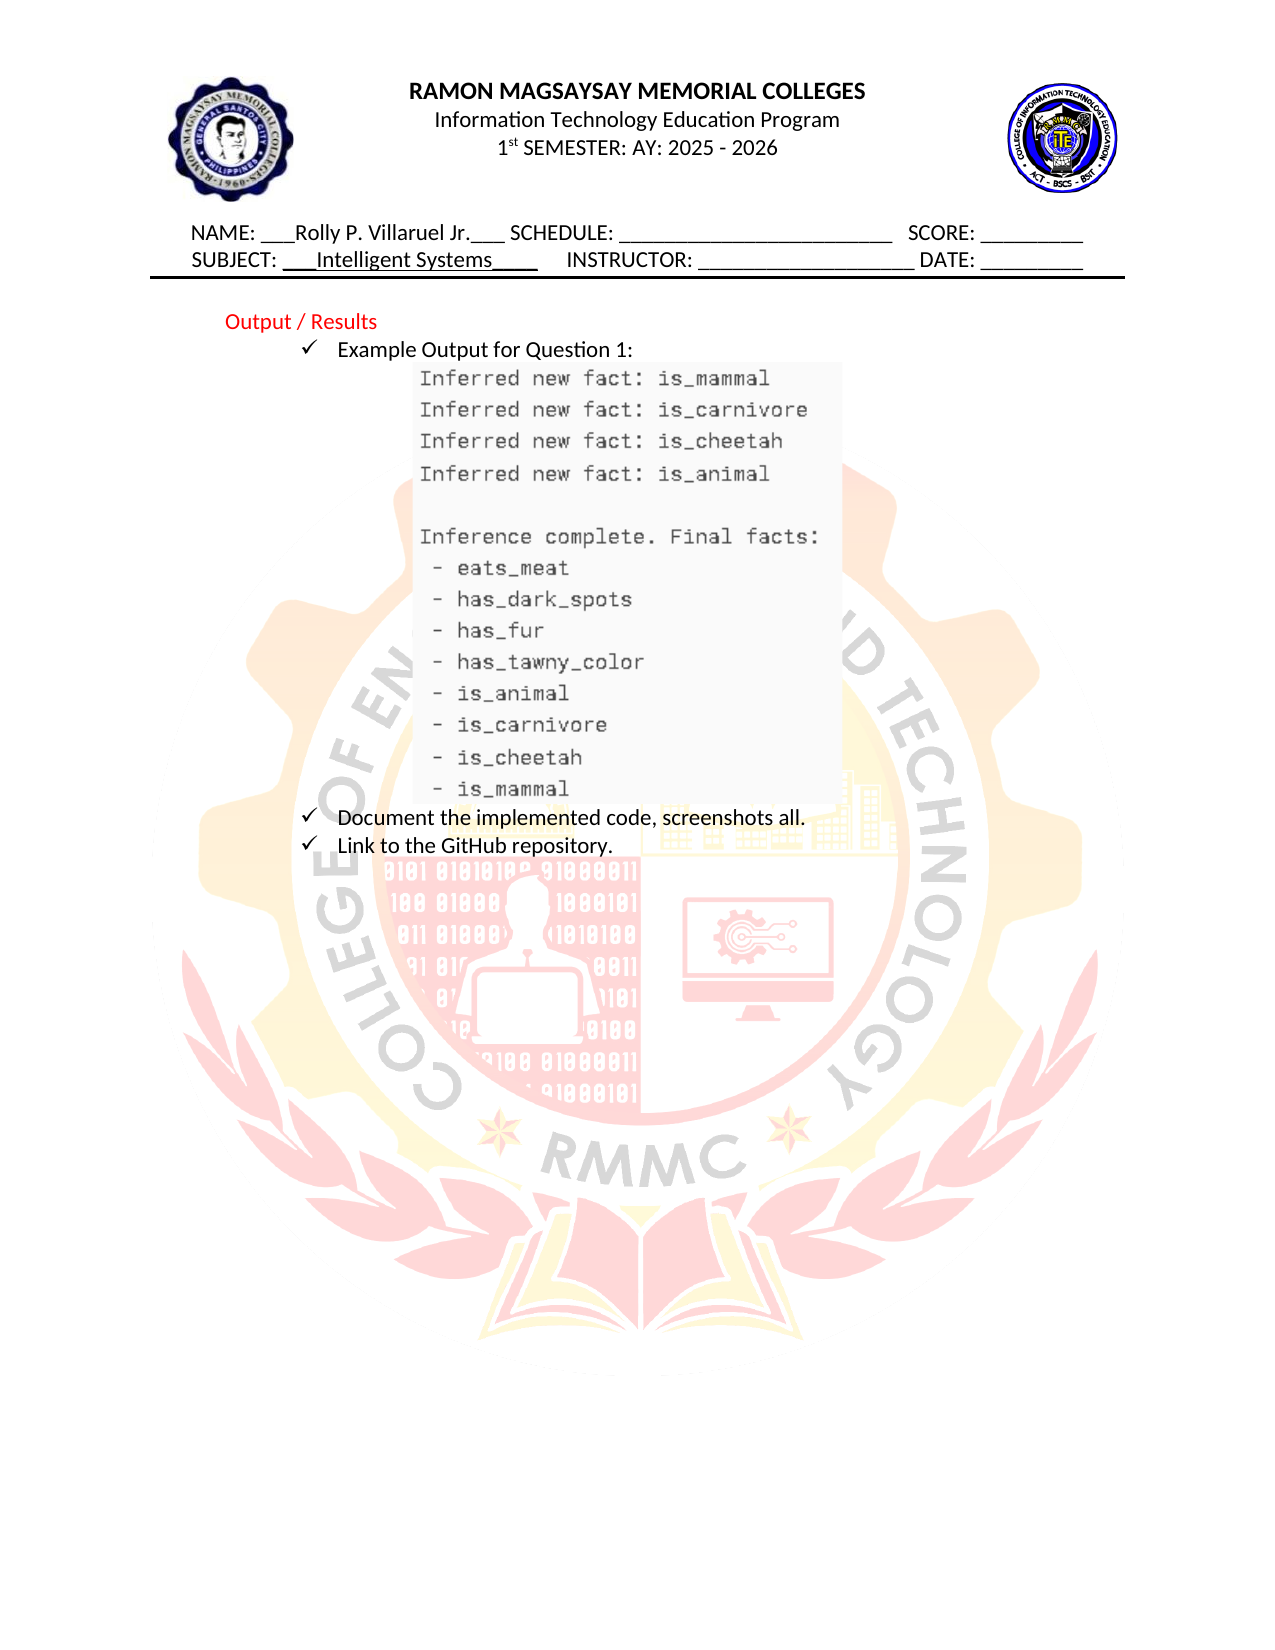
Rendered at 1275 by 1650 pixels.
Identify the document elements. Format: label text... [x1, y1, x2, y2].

list Link to the GitHub repository. [300, 832, 1125, 859]
picture [167, 76, 294, 202]
list Document the implemented code, screenshots all. [300, 803, 1125, 832]
text Output / Results [150, 307, 1125, 335]
picture [1000, 76, 1125, 202]
list Example Output for Question 1: [300, 335, 1125, 363]
picture [412, 362, 843, 804]
